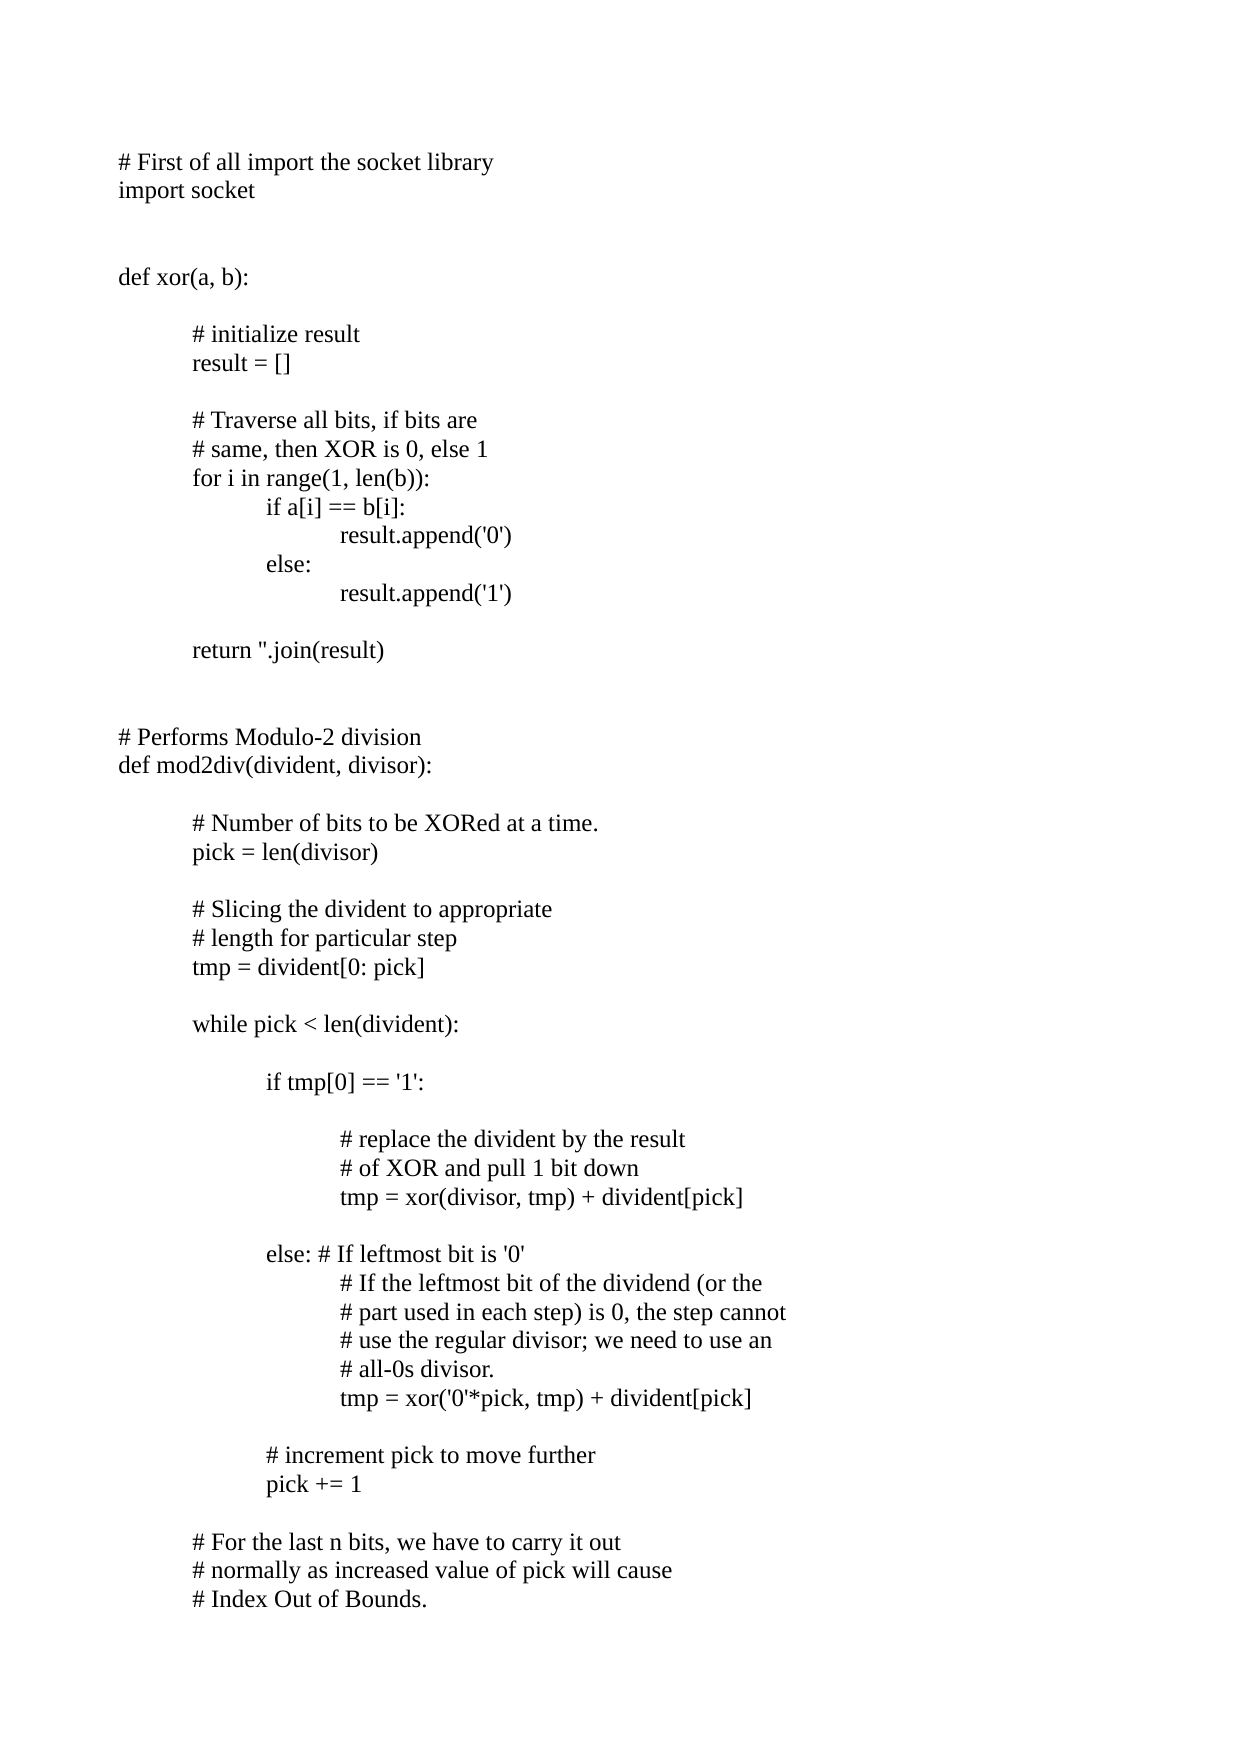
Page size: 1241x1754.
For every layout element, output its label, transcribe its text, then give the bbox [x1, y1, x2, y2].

text while pick < len(divident): [118, 1009, 1122, 1038]
text for i in range(1, len(b)): [118, 463, 1122, 492]
text # same, then XOR is 0, else 1 [118, 434, 1122, 463]
text else: [118, 549, 1122, 578]
text tmp = xor(divisor, tmp) + divident[pick] [118, 1182, 1122, 1211]
text # use the regular divisor; we need to use an [118, 1326, 1122, 1354]
text def xor(a, b): [118, 262, 1122, 291]
text # For the last n bits, we have to carry it out [118, 1527, 1122, 1556]
text result.append('0') [118, 521, 1122, 549]
text # increment pick to move further [118, 1441, 1122, 1469]
text pick += 1 [118, 1469, 1122, 1498]
text tmp = xor('0'*pick, tmp) + divident[pick] [118, 1383, 1122, 1412]
text if tmp[0] == '1': [118, 1067, 1122, 1096]
text # Slicing the divident to appropriate [118, 894, 1122, 923]
text # Performs Modulo-2 division [118, 722, 1122, 751]
text def mod2div(divident, divisor): [118, 751, 1122, 779]
text tmp = divident[0: pick] [118, 952, 1122, 981]
text # of XOR and pull 1 bit down [118, 1153, 1122, 1182]
text # part used in each step) is 0, the step cannot [118, 1297, 1122, 1326]
text # First of all import the socket library [118, 147, 1122, 176]
text result = [] [118, 348, 1122, 377]
text # Number of bits to be XORed at a time. [118, 808, 1122, 837]
text import socket [118, 176, 1122, 204]
text # initialize result [118, 319, 1122, 348]
text # If the leftmost bit of the dividend (or the [118, 1268, 1122, 1297]
text # length for particular step [118, 923, 1122, 952]
text result.append('1') [118, 578, 1122, 607]
text # Index Out of Bounds. [118, 1584, 1122, 1613]
text # replace the divident by the result [118, 1124, 1122, 1153]
text # normally as increased value of pick will cause [118, 1556, 1122, 1584]
text # all-0s divisor. [118, 1354, 1122, 1383]
text pick = len(divisor) [118, 837, 1122, 866]
text return ''.join(result) [118, 636, 1122, 664]
text else: # If leftmost bit is '0' [118, 1239, 1122, 1268]
text if a[i] == b[i]: [118, 492, 1122, 521]
text # Traverse all bits, if bits are [118, 406, 1122, 434]
